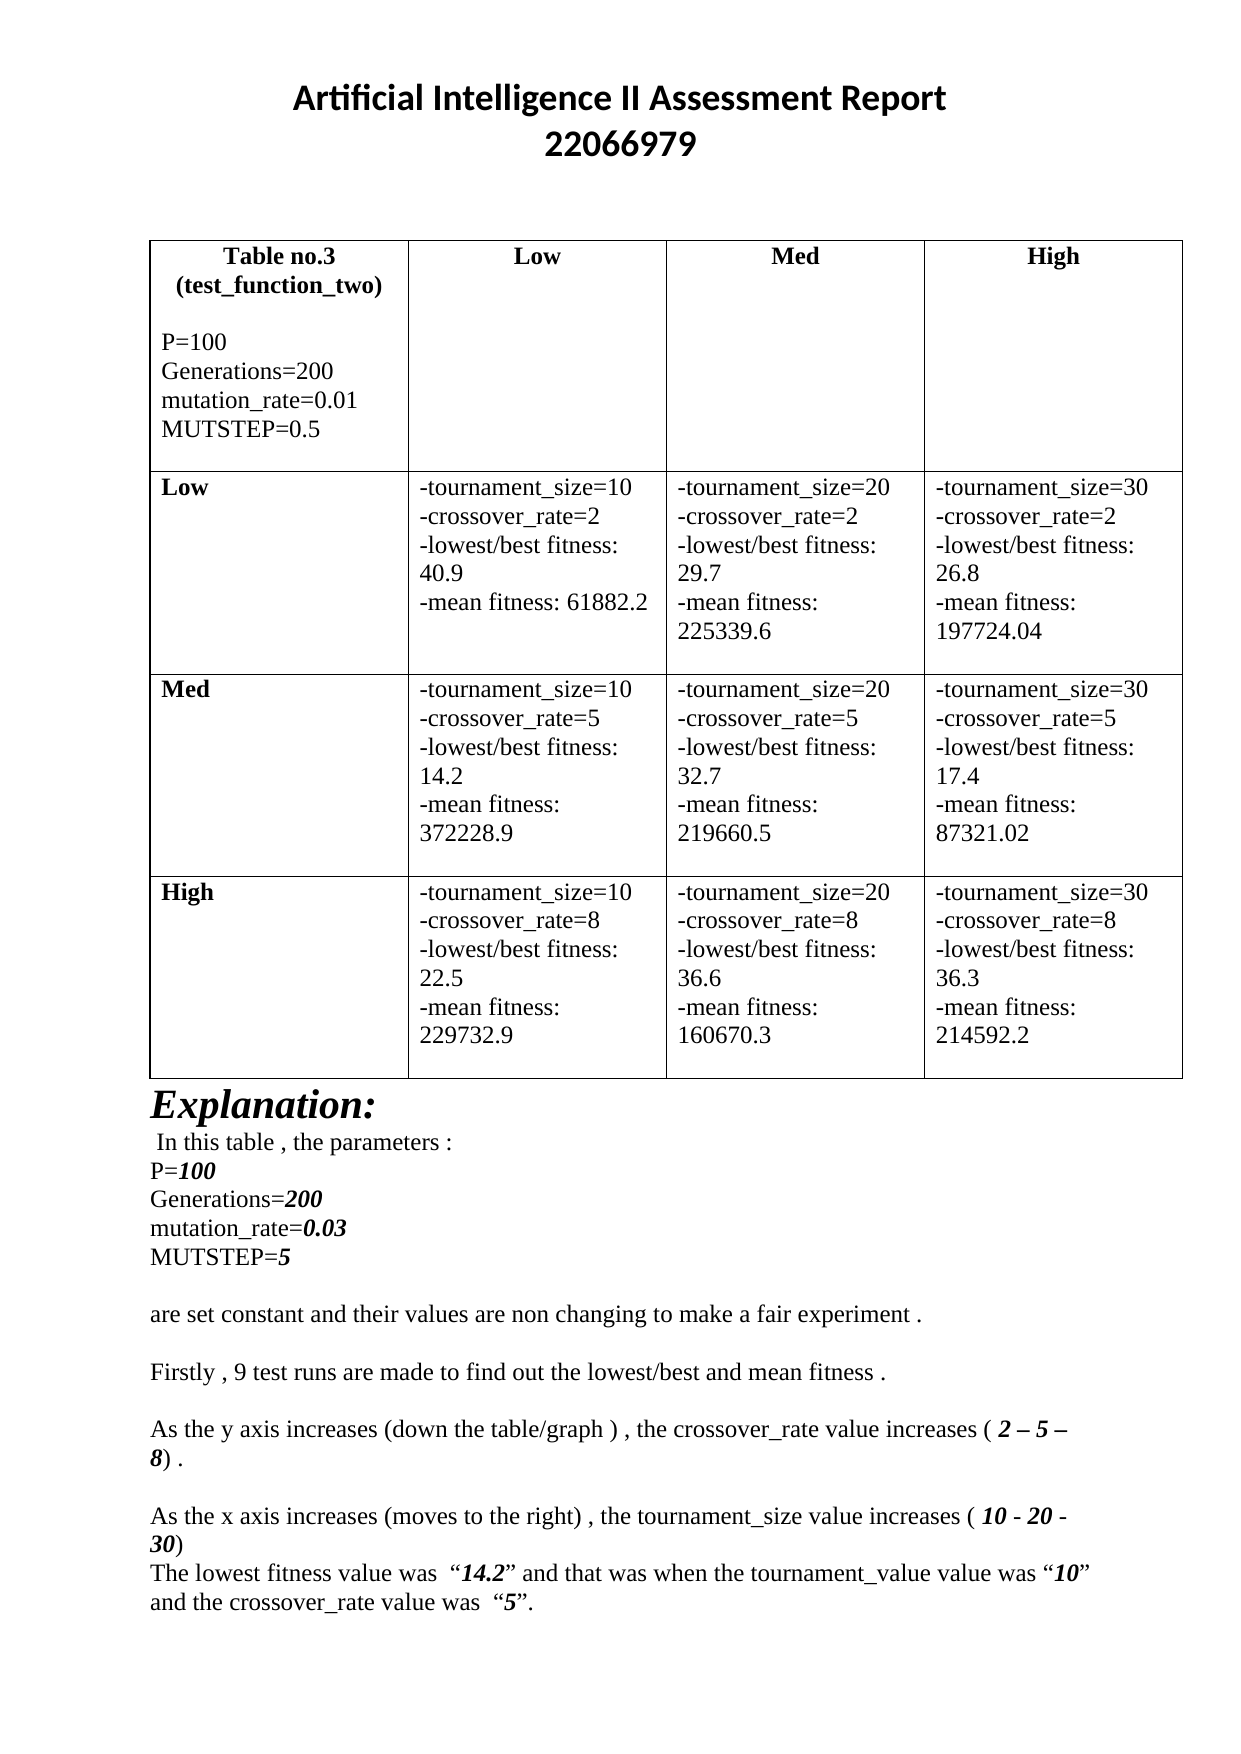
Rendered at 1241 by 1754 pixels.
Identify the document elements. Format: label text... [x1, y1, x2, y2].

table_cell High [151, 877, 408, 1078]
text MUTSTEP=5 [150, 1242, 1090, 1271]
table_cell -tournament_size=10 -crossover_rate=5 -lowest/best fitness: 14.2 -mean fitness: 372228.9 [409, 675, 666, 876]
text As the y axis increases (down the table/graph ) , the crossover_rate value increases ( 2 – 5 – 8) . [150, 1414, 1090, 1472]
table_header Table no.3 (test_function_two) P=100 Generations=200 mutation_rate=0.01 MUTSTEP=0.5 [151, 241, 408, 471]
table_cell Med [151, 675, 408, 876]
text As the x axis increases (moves to the right) , the tournament_size value increases ( 10 - 20 - 30) [150, 1501, 1090, 1558]
table_cell -tournament_size=30 -crossover_rate=5 -lowest/best fitness: 17.4 -mean fitness: 87321.02 [925, 675, 1182, 876]
table_cell -tournament_size=20 -crossover_rate=2 -lowest/best fitness: 29.7 -mean fitness: 225339.6 [667, 472, 924, 673]
text In this table , the parameters : [150, 1127, 1090, 1156]
table_cell -tournament_size=30 -crossover_rate=8 -lowest/best fitness: 36.3 -mean fitness: 214592.2 [925, 877, 1182, 1078]
table_cell -tournament_size=20 -crossover_rate=5 -lowest/best fitness: 32.7 -mean fitness: 219660.5 [667, 675, 924, 876]
table_cell -tournament_size=20 -crossover_rate=8 -lowest/best fitness: 36.6 -mean fitness: 160670.3 [667, 877, 924, 1078]
table_cell -tournament_size=10 -crossover_rate=2 -lowest/best fitness: 40.9 -mean fitness: 61882.2 [409, 472, 666, 673]
text Generations=200 [150, 1184, 1090, 1213]
text P=100 [150, 1156, 1090, 1184]
table_cell -tournament_size=30 -crossover_rate=2 -lowest/best fitness: 26.8 -mean fitness: 197724.04 [925, 472, 1182, 673]
table_header Low [409, 241, 666, 471]
text are set constant and their values are non changing to make a fair experiment . [150, 1299, 1090, 1328]
text Firstly , 9 test runs are made to find out the lowest/best and mean fitness . [150, 1357, 1090, 1386]
text Explanation: [150, 1079, 1090, 1127]
table_header Med [667, 241, 924, 471]
table_header High [925, 241, 1182, 471]
table_cell -tournament_size=10 -crossover_rate=8 -lowest/best fitness: 22.5 -mean fitness: 229732.9 [409, 877, 666, 1078]
text The lowest fitness value was “14.2” and that was when the tournament_value value was “10” and the crossover_rate value was “5”. [150, 1558, 1090, 1616]
text mutation_rate=0.03 [150, 1213, 1090, 1242]
table_cell Low [151, 472, 408, 673]
